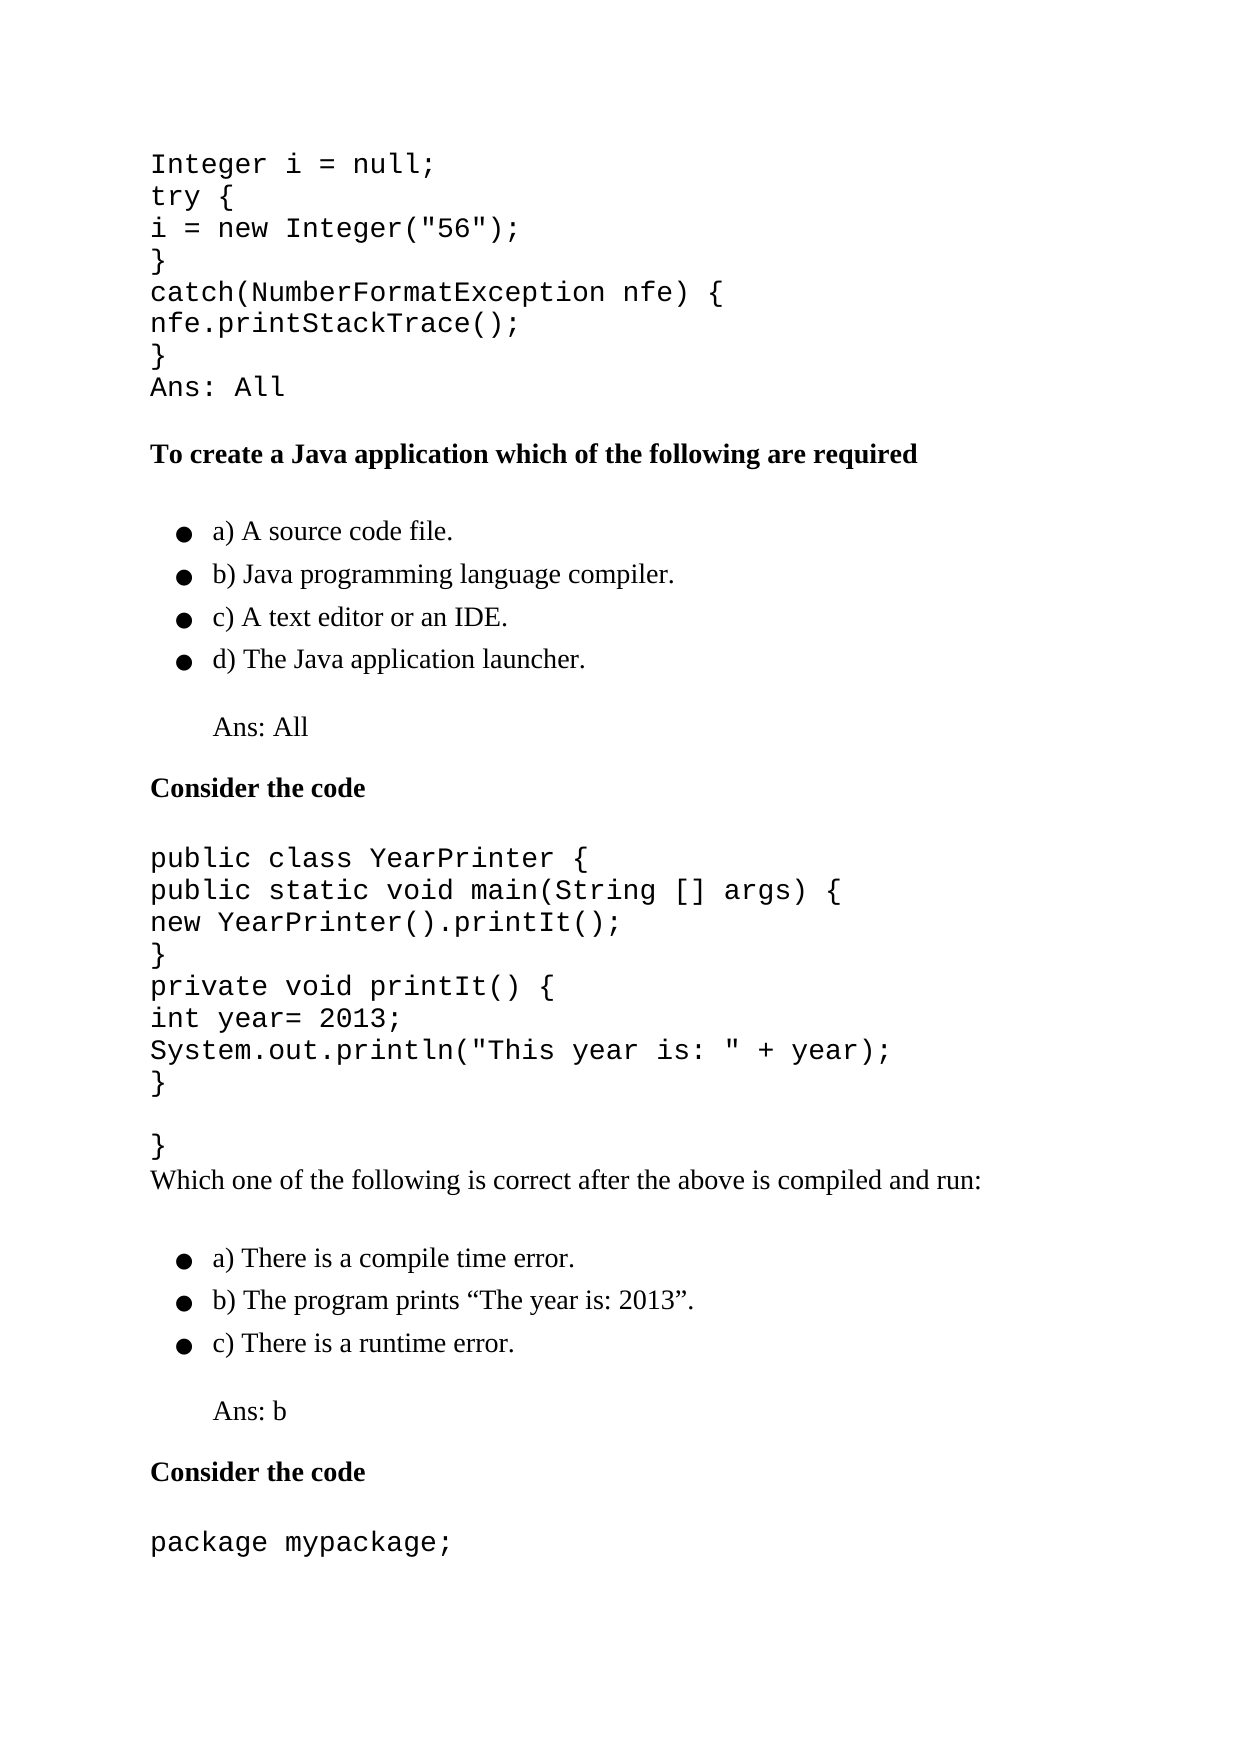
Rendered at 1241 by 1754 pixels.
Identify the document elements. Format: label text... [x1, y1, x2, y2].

text i = new Integer("56"); [150, 214, 1090, 246]
list a) A source code file. [175, 510, 1090, 553]
text } [150, 940, 1090, 972]
text Integer i = null; [150, 150, 1090, 182]
text int year= 2013; [150, 1004, 1090, 1036]
list c) A text editor or an IDE. [175, 595, 1090, 638]
list b) Java programming language compiler. [175, 553, 1090, 595]
text } [150, 1131, 1090, 1163]
list d) The Java application launcher. [175, 638, 1090, 681]
text Which one of the following is correct after the above is compiled and run: [150, 1163, 1090, 1196]
text catch(NumberFormatException nfe) { [150, 277, 1090, 309]
text try { [150, 182, 1090, 214]
text } [150, 1068, 1090, 1099]
text Ans: All [150, 373, 1090, 405]
text Consider the code [150, 771, 1090, 804]
list c) There is a runtime error. [175, 1322, 1090, 1364]
list Ans: All [175, 710, 1090, 742]
text private void printIt() { [150, 972, 1090, 1004]
text public class YearPrinter { [150, 844, 1090, 876]
text package mypackage; [150, 1528, 1090, 1560]
list a) There is a compile time error. [175, 1236, 1090, 1279]
text nfe.printStackTrace(); [150, 309, 1090, 341]
text } [150, 341, 1090, 373]
list b) The program prints “The year is: 2013”. [175, 1279, 1090, 1322]
text public static void main(String [] args) { [150, 876, 1090, 908]
text Consider the code [150, 1455, 1090, 1487]
text new YearPrinter().printIt(); [150, 908, 1090, 940]
text System.out.println("This year is: " + year); [150, 1036, 1090, 1068]
text } [150, 246, 1090, 277]
list Ans: b [175, 1393, 1090, 1426]
text To create a Java application which of the following are required [150, 437, 1090, 469]
